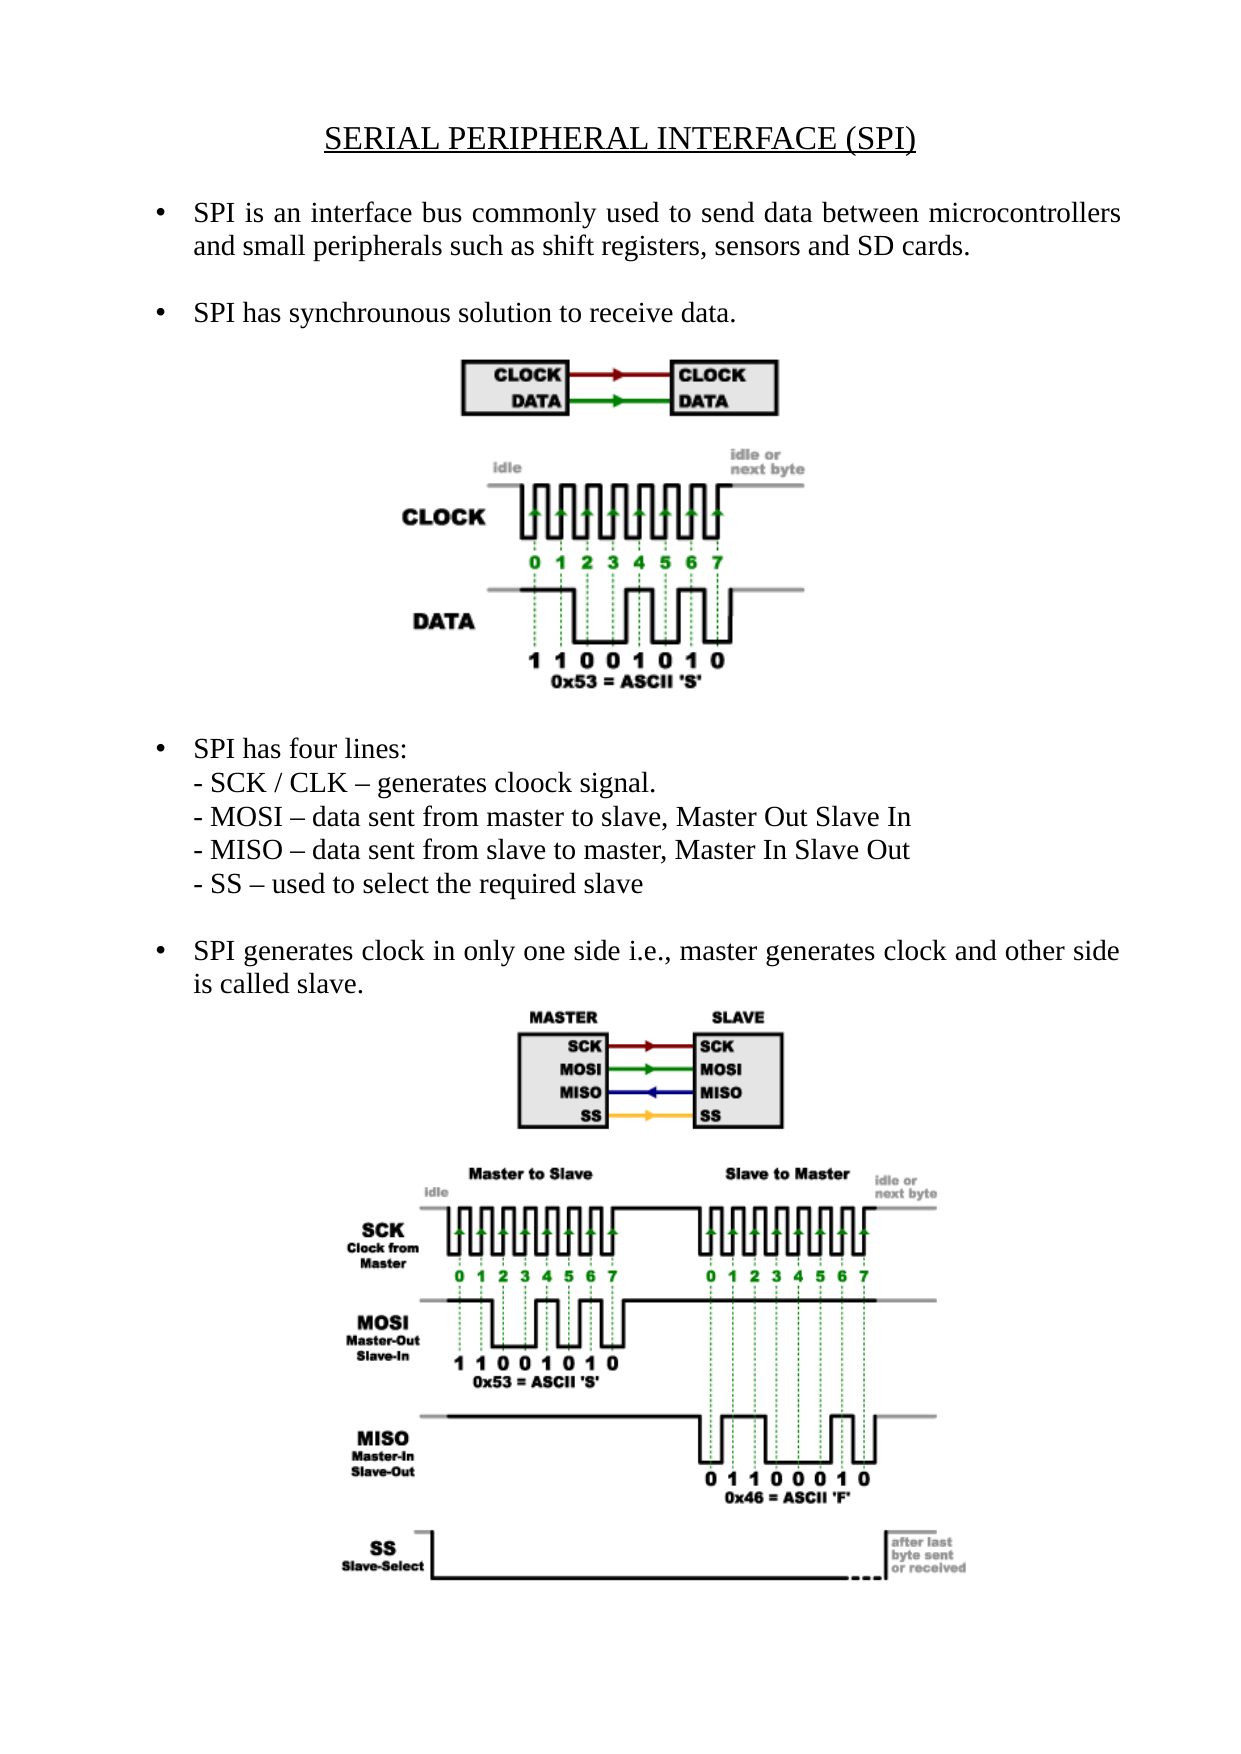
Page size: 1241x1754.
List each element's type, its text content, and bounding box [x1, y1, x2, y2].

list - MISO – data sent from slave to master, Master In Slave Out [156, 832, 1122, 866]
list SPI generates clock in only one side i.e., master generates clock and other side is called slave. [156, 933, 1122, 1000]
text SERIAL PERIPHERAL INTERFACE (SPI) [118, 118, 1122, 156]
picture [323, 1000, 979, 1590]
list SPI has synchrounous solution to receive data. [156, 296, 1122, 329]
list - MOSI – data sent from master to slave, Master Out Slave In [156, 799, 1122, 832]
list SPI has four lines: [156, 732, 1122, 765]
list - SS – used to select the required slave [156, 866, 1122, 899]
picture [307, 349, 933, 701]
list - SCK / CLK – generates cloock signal. [156, 765, 1122, 799]
list SPI is an interface bus commonly used to send data between microcontrollers and small peripherals such as shift registers, sensors and SD cards. [156, 195, 1122, 262]
